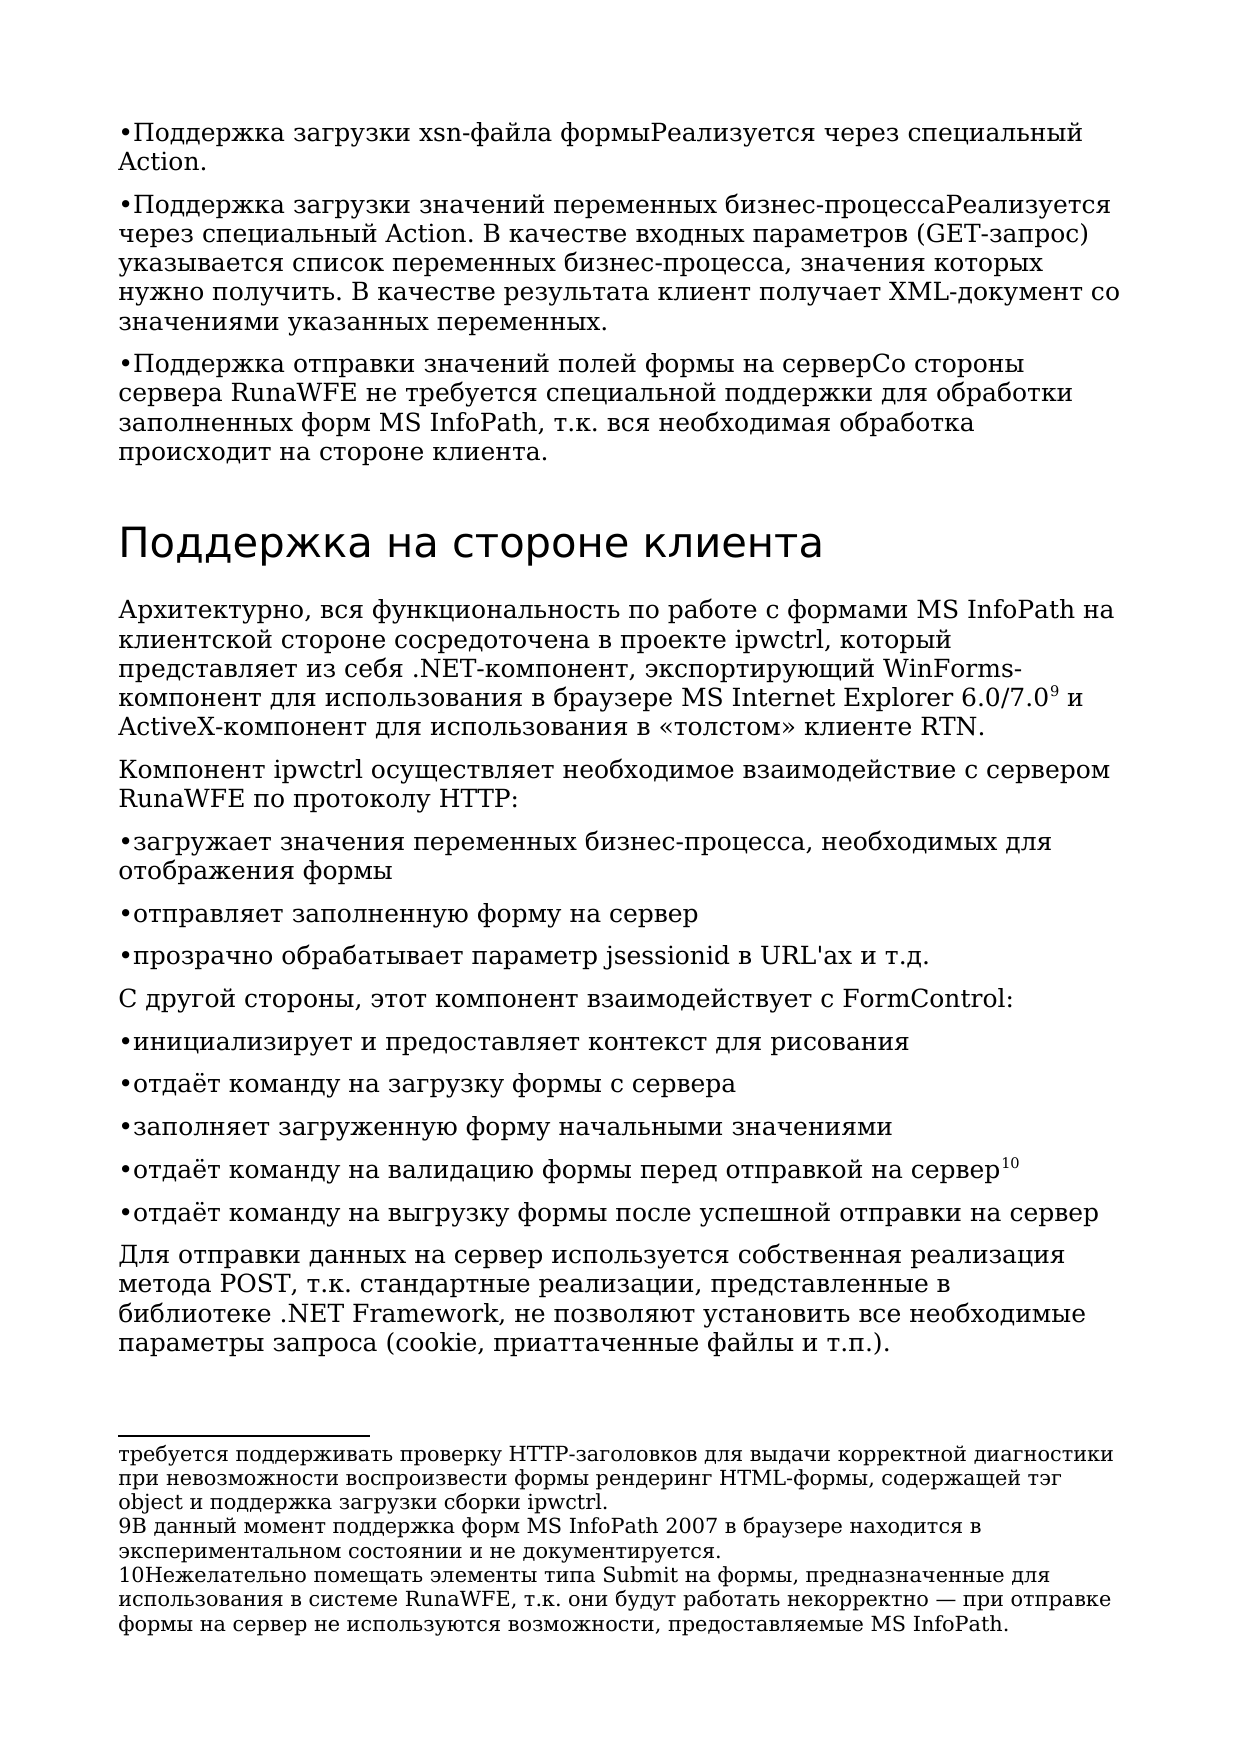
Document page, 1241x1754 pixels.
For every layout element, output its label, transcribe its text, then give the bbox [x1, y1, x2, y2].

text Для отправки данных на сервер используется собственная реализация метода POST, т.к. стандартные реализации, представленные в библиотеке .NET Framework, не позволяют установить все необходимые параметры запроса (cookie, приаттаченные файлы и т.п.). [118, 1240, 1122, 1357]
list отдаёт команду на валидацию формы перед отправкой на сервер [118, 1155, 1122, 1184]
list инициализирует и предоставляет контекст для рисования [118, 1027, 1122, 1056]
text Архитектурно, вся функциональность по работе с формами MS InfoPath на клиентской стороне сосредоточена в проекте ipwctrl, который представляет из себя .NET-компонент, экспортирующий WinForms-компонент для использования в браузере MS Internet Explorer 6.0/7.0 и ActiveX-компонент для использования в «толстом» клиенте RTN. [118, 596, 1122, 741]
list Поддержка загрузки xsn-файла формыРеализуется через специальный Action. [118, 118, 1122, 176]
list заполняет загруженную форму начальными значениями [118, 1112, 1122, 1141]
list отдаёт команду на загрузку формы с сервера [118, 1069, 1122, 1099]
list отправляет заполненную форму на сервер [118, 899, 1122, 928]
list прозрачно обрабатывает параметр jsessionid в URL'ах и т.д. [118, 941, 1122, 971]
text Компонент ipwctrl осуществляет необходимое взаимодействие с сервером RunaWFE по протоколу HTTP: [118, 755, 1122, 813]
text С другой стороны, этот компонент взаимодействует с FormControl: [118, 984, 1122, 1013]
list Поддержка отправки значений полей формы на серверСо стороны сервера RunaWFE не требуется специальной поддержки для обработки заполненных форм MS InfoPath, т.к. вся необходимая обработка происходит на стороне клиента. [118, 349, 1122, 466]
subtitle Поддержка на стороне клиента [118, 518, 1122, 567]
text требуется поддерживать проверку HTTP-заголовков для выдачи корректной диагностики при невозможности воспроизвести формы рендеринг HTML-формы, содержащей тэг object и поддержка загрузки сборки ipwctrl. [118, 1442, 1122, 1514]
list отдаёт команду на выгрузку формы после успешной отправки на сервер [118, 1198, 1122, 1227]
list Поддержка загрузки значений переменных бизнес-процессаРеализуется через специальный Action. В качестве входных параметров (GET-запрос) указывается список переменных бизнес-процесса, значения которых нужно получить. В качестве результата клиент получает XML-документ со значениями указанных переменных. [118, 190, 1122, 336]
list загружает значения переменных бизнес-процесса, необходимых для отображения формы [118, 827, 1122, 885]
list Нежелательно помещать элементы типа Submit на формы, предназначенные для использования в системе RunaWFE, т.к. они будут работать некорректно — при отправке формы на сервер не используются возможности, предоставляемые MS InfoPath. [118, 1563, 1122, 1636]
text В данный момент поддержка форм MS InfoPath 2007 в браузере находится в экспериментальном состоянии и не документируется. [118, 1514, 1122, 1563]
